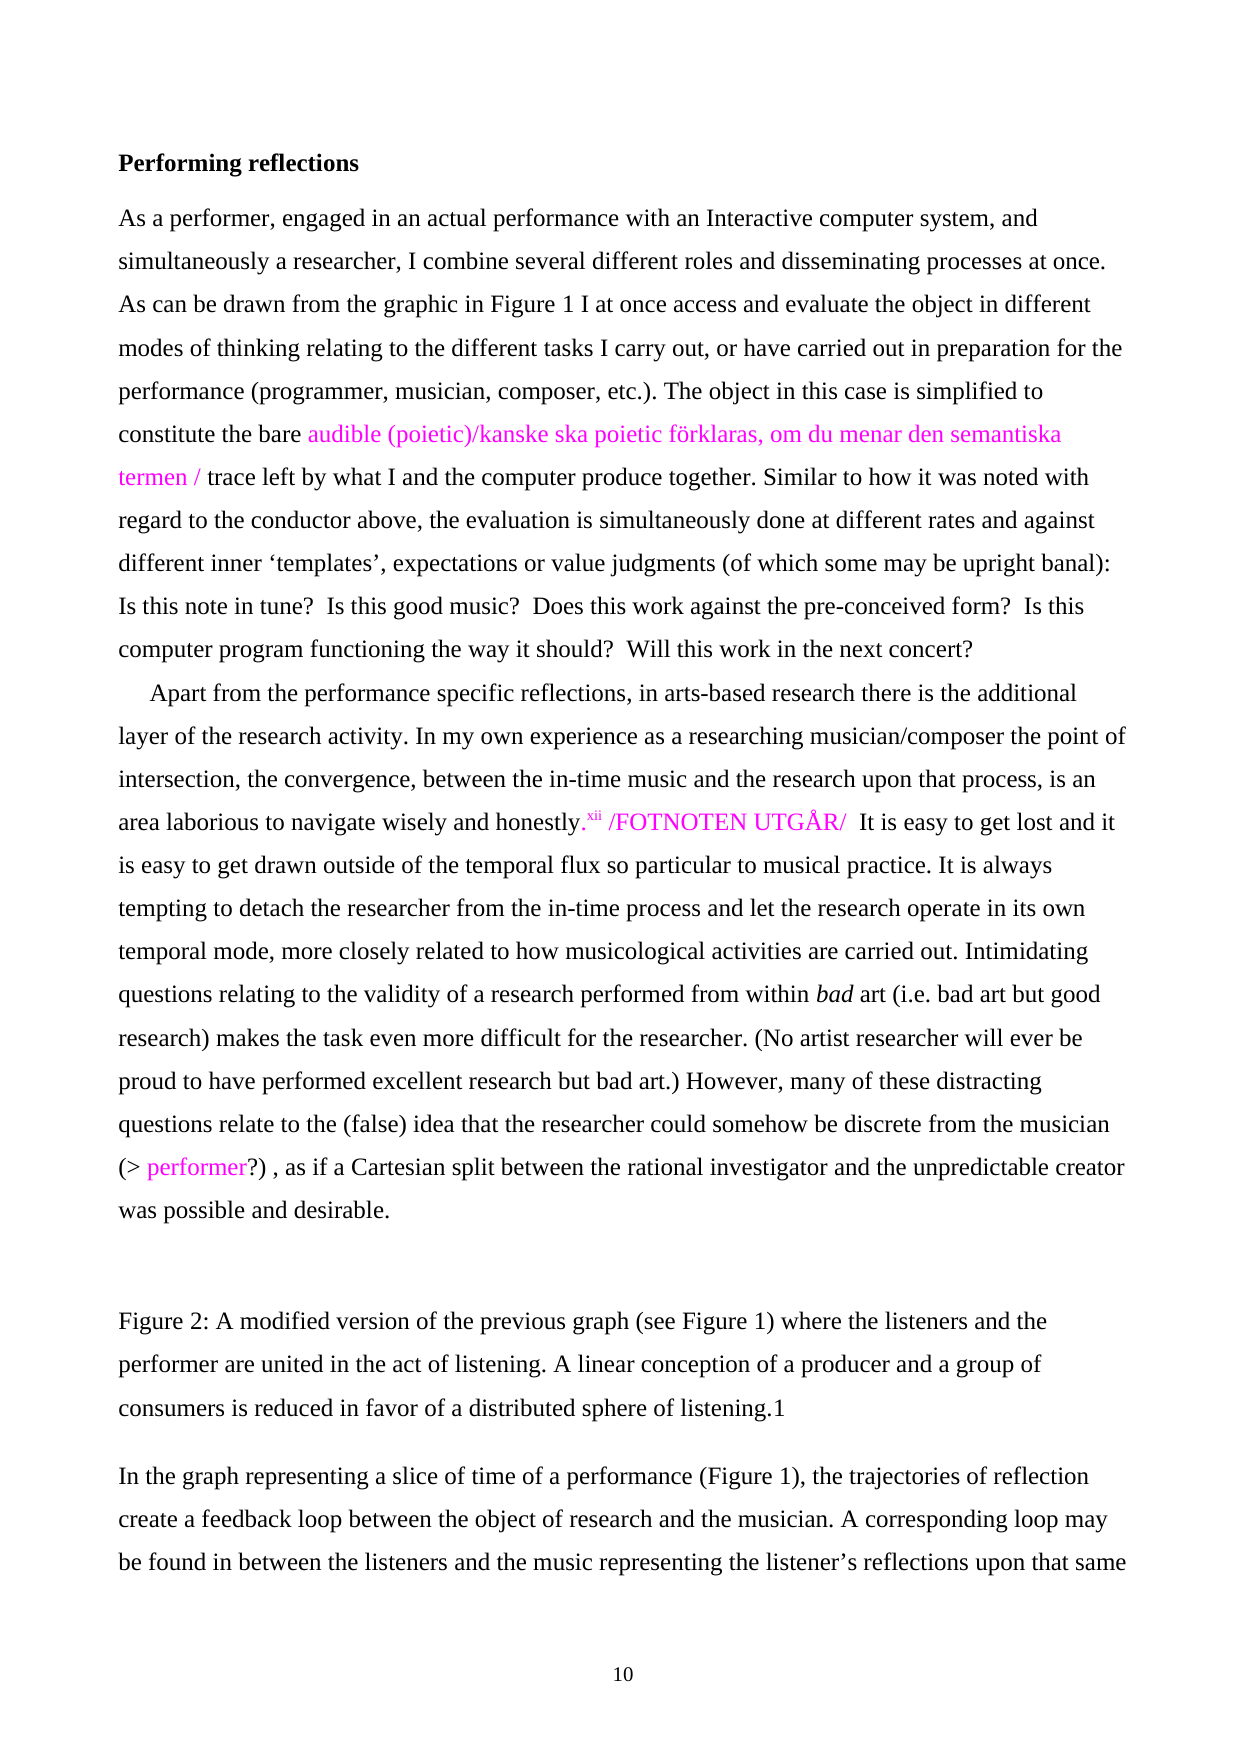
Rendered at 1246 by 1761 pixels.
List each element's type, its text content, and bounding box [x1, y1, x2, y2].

text As a performer, engaged in an actual performance with an Interactive computer system, and simultaneously a researcher, I combine several different roles and disseminating processes at once. As can be drawn from the graphic in Figure 1 I at once access and evaluate the object in different modes of thinking relating to the different tasks I carry out, or have carried out in preparation for the performance (programmer, musician, composer, etc.). The object in this case is simplified to constitute the bare audible (poietic)/kanske ska poietic förklaras, om du menar den semantiska termen / trace left by what I and the computer produce together. Similar to how it was noted with regard to the conductor above, the evaluation is simultaneously done at different rates and against different inner ‘templates’, expectations or value judgments (of which some may be upright banal): Is this note in tune? Is this good music? Does this work against the pre-conceived form? Is this computer program functioning the way it should? Will this work in the next concert? [118, 203, 1128, 663]
text Apart from the performance specific reflections, in arts-based research there is the additional layer of the research activity. In my own experience as a researching musician/composer the point of intersection, the convergence, between the in-time music and the research upon that process, is an area laborious to navigate wisely and honestly. /FOTNOTEN UTGÅR/ It is easy to get lost and it is easy to get drawn outside of the temporal flux so particular to musical practice. It is always tempting to detach the researcher from the in-time process and let the research operate in its own temporal mode, more closely related to how musicological activities are carried out. Intimidating questions relating to the validity of a research performed from within bad art (i.e. bad art but good research) makes the task even more difficult for the researcher. (No artist researcher will ever be proud to have performed excellent research but bad art.) However, many of these distracting questions relate to the (false) idea that the researcher could somehow be discrete from the musician (> performer?) , as if a Cartesian split between the rational investigator and the unpredictable creator was possible and desirable. [118, 678, 1128, 1224]
text In the graph representing a slice of time of a performance (Figure 1), the trajectories of reflection create a feedback loop between the object of research and the musician. A corresponding loop may be found in between the listeners and the music representing the listener’s reflections upon that same [118, 1461, 1128, 1576]
text Figure 2: A modified version of the previous graph (see Figure 1) where the listeners and the performer are united in the act of listening. A linear conception of a producer and a group of consumers is reduced in favor of a distributed sphere of listening.1 [118, 1306, 1128, 1421]
subtitle Performing reflections [118, 148, 1128, 176]
